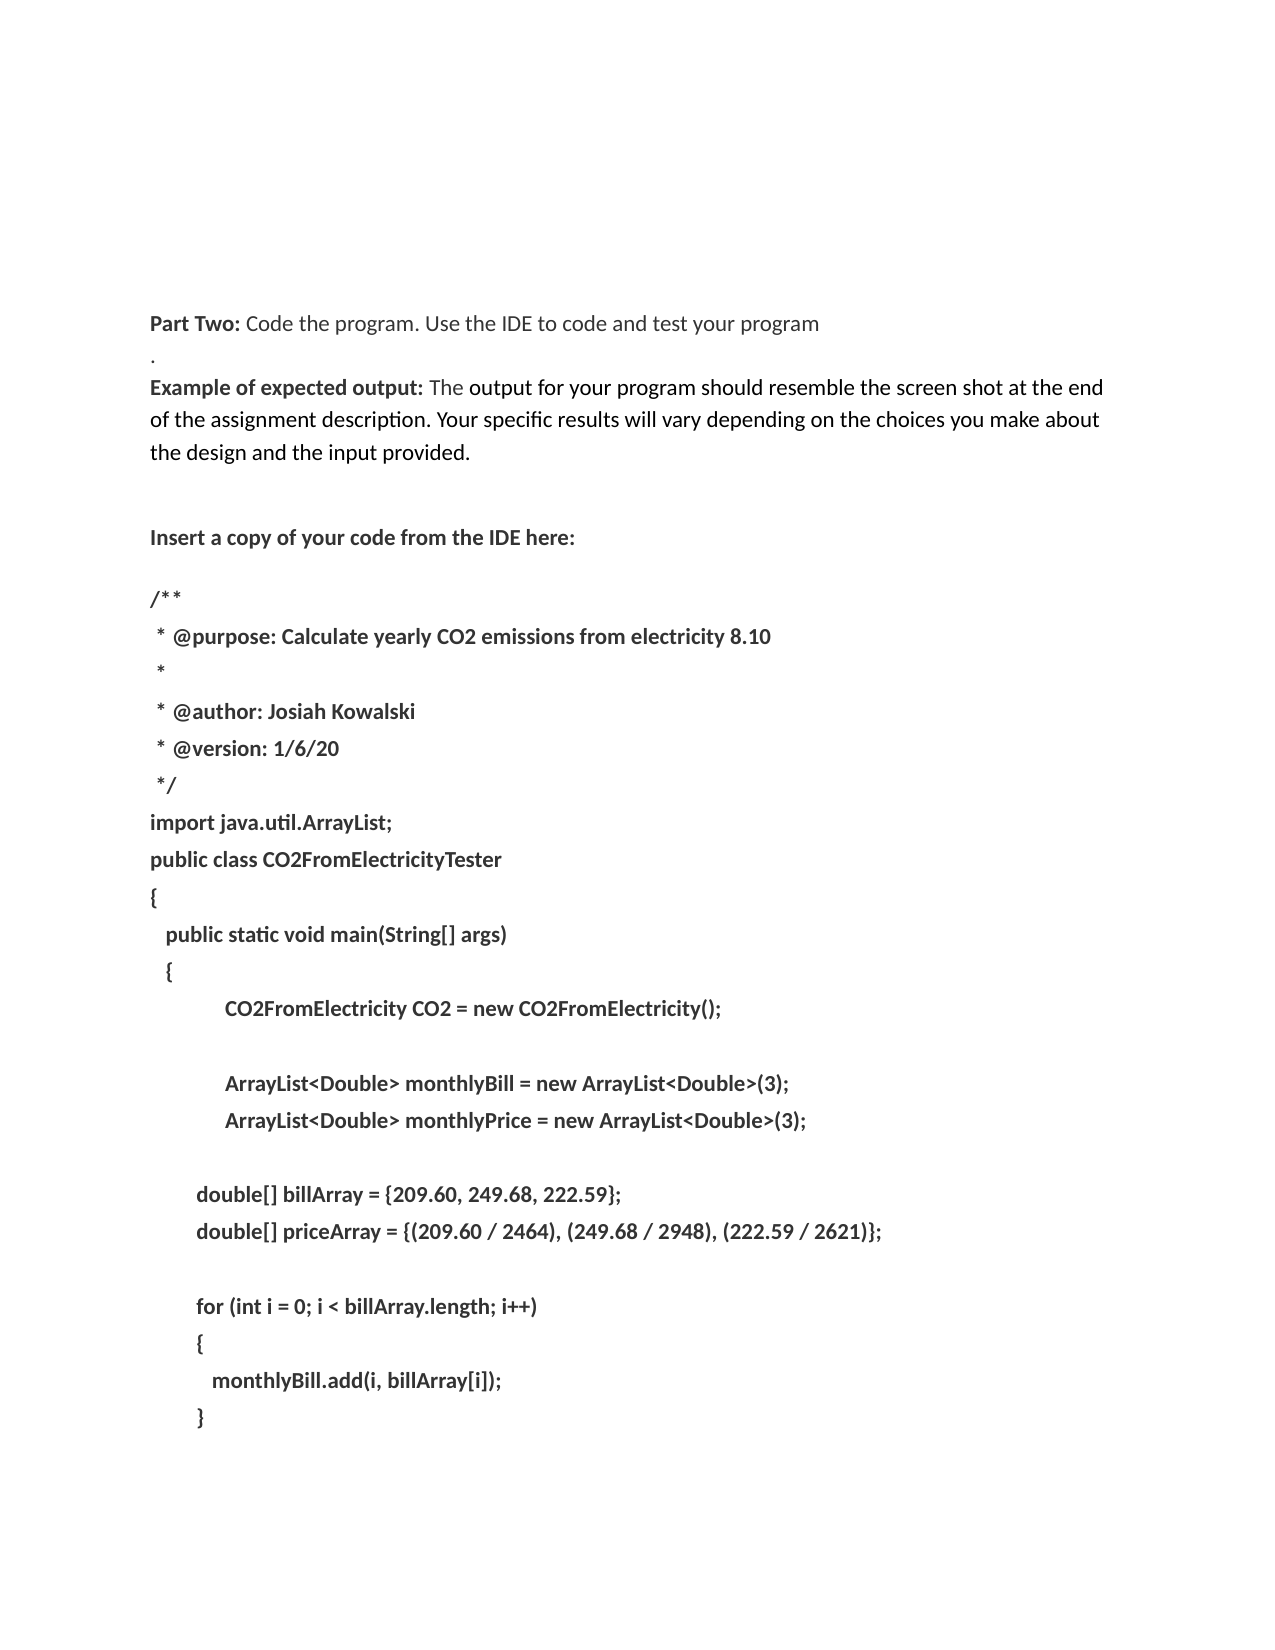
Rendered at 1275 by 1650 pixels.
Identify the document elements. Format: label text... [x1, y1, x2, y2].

text Insert a copy of your code from the IDE here: [150, 523, 1125, 551]
text double[] priceArray = {(209.60 / 2464), (249.68 / 2948), (222.59 / 2621)}; [150, 1208, 1125, 1245]
text } [150, 1394, 1125, 1431]
text { [150, 948, 1125, 985]
text */ [150, 762, 1125, 799]
text /** [150, 576, 1125, 613]
text import java.util.ArrayList; [150, 799, 1125, 836]
text for (int i = 0; i < billArray.length; i++) [150, 1283, 1125, 1320]
text CO2FromElectricity CO2 = new CO2FromElectricity(); [150, 985, 1125, 1022]
text * @purpose: Calculate yearly CO2 emissions from electricity 8.10 [150, 613, 1125, 650]
text { [150, 873, 1125, 911]
text Example of expected output: The output for your program should resemble the screen shot at the end of the assignment description. Your specific results will vary depending on the choices you make about the design and the input provided. [150, 373, 1125, 466]
text public static void main(String[] args) [150, 911, 1125, 948]
text { [150, 1320, 1125, 1357]
text ArrayList<Double> monthlyPrice = new ArrayList<Double>(3); [150, 1097, 1125, 1134]
text Part Two: Code the program. Use the IDE to code and test your program [150, 309, 1125, 337]
text * @author: Josiah Kowalski [150, 688, 1125, 725]
text ArrayList<Double> monthlyBill = new ArrayList<Double>(3); [150, 1059, 1125, 1097]
text * @version: 1/6/20 [150, 725, 1125, 762]
text * [150, 650, 1125, 688]
text monthlyBill.add(i, billArray[i]); [150, 1357, 1125, 1394]
text double[] billArray = {209.60, 249.68, 222.59}; [150, 1171, 1125, 1208]
text . [150, 341, 1125, 369]
text public class CO2FromElectricityTester [150, 836, 1125, 873]
